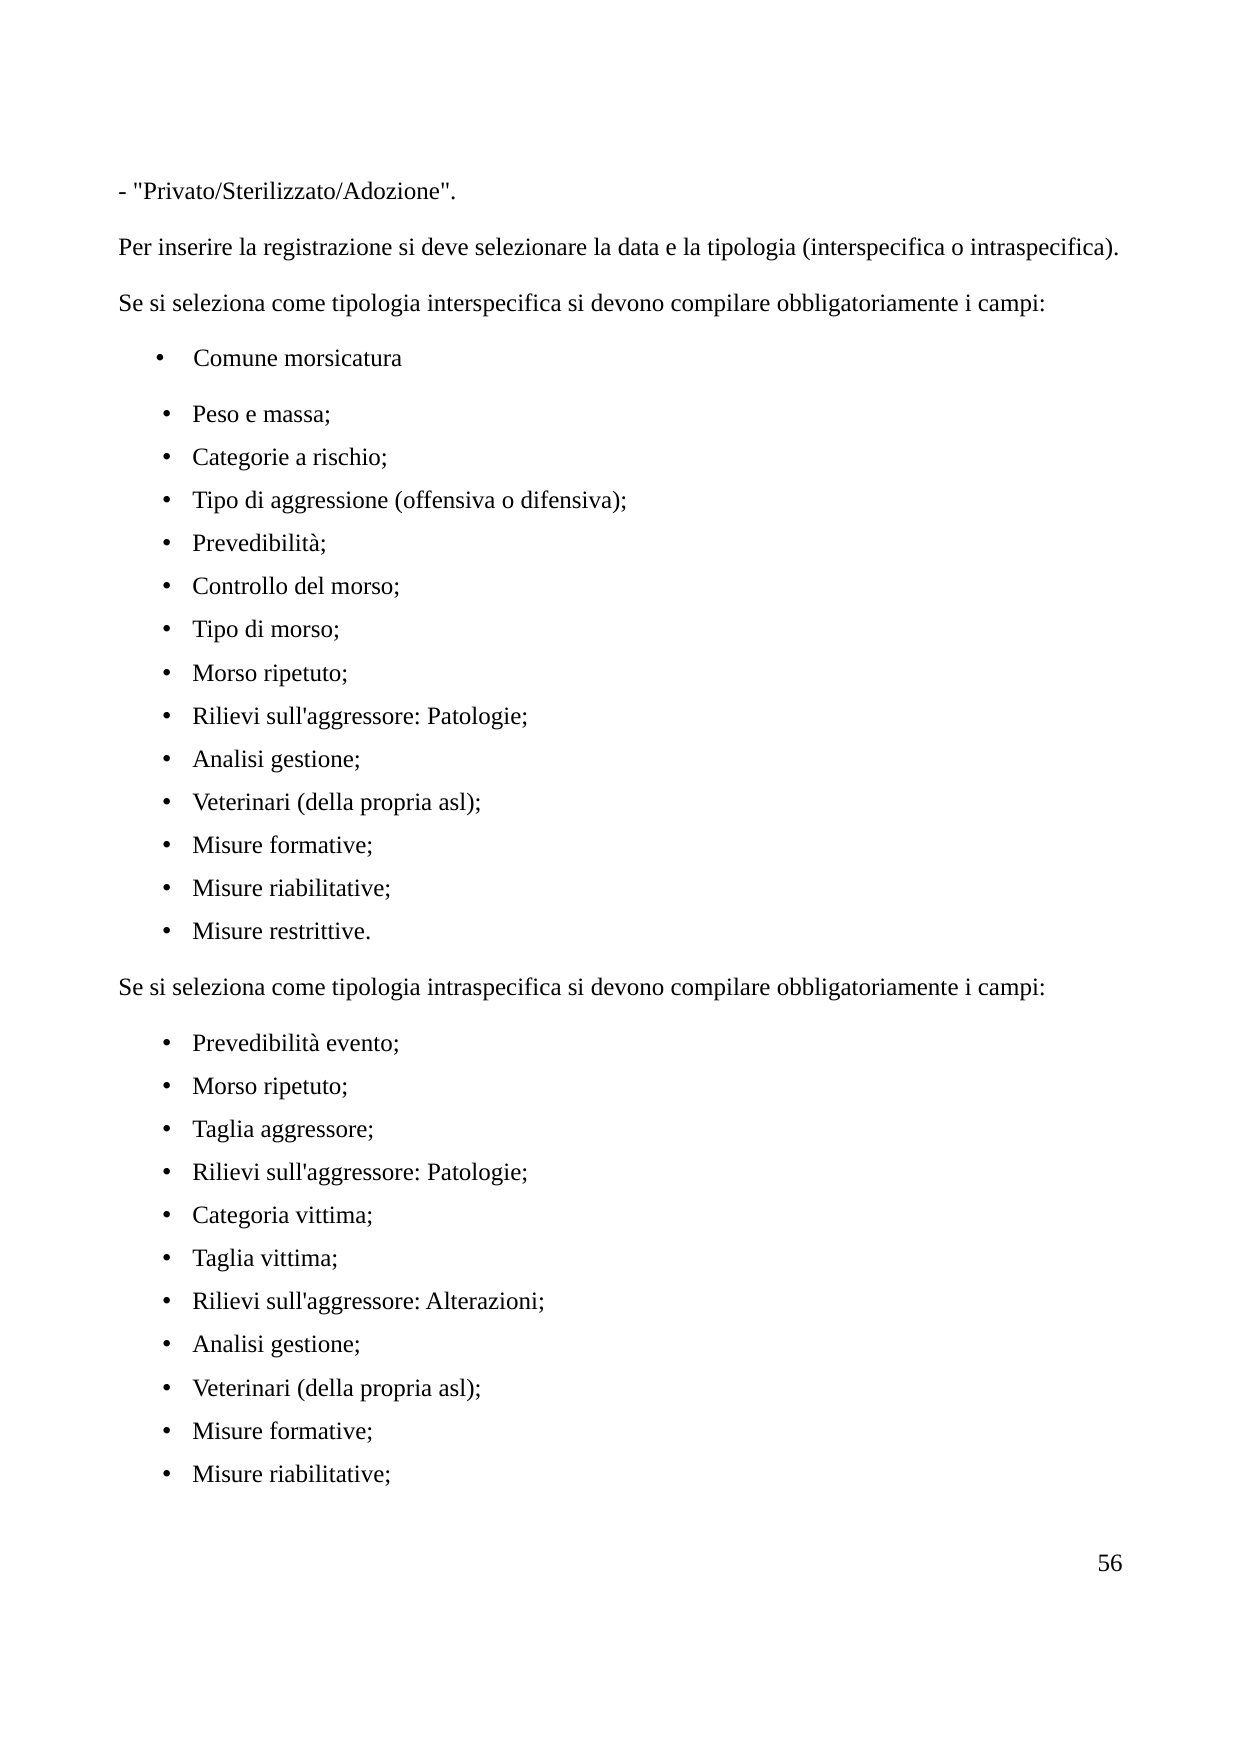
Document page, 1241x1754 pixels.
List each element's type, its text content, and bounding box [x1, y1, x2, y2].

list Rilievi sull'aggressore: Patologie; [162, 1157, 1122, 1186]
list Veterinari (della propria asl); [162, 787, 1122, 816]
list Misure riabilitative; [162, 1459, 1122, 1488]
list Categoria vittima; [162, 1200, 1122, 1229]
list Morso ripetuto; [162, 1071, 1122, 1099]
list Misure restrittive. [162, 916, 1122, 945]
list Analisi gestione; [162, 1329, 1122, 1358]
list Prevedibilità; [162, 528, 1122, 557]
list Prevedibilità evento; [162, 1028, 1122, 1056]
list Categorie a rischio; [162, 442, 1122, 471]
text Se si seleziona come tipologia interspecifica si devono compilare obbligatoriamente i campi: [118, 288, 1122, 316]
list Morso ripetuto; [162, 658, 1122, 686]
text Se si seleziona come tipologia intraspecifica si devono compilare obbligatoriamente i campi: [118, 972, 1122, 1001]
list Misure riabilitative; [162, 873, 1122, 902]
list Taglia aggressore; [162, 1114, 1122, 1143]
list Comune morsicatura [156, 343, 1122, 372]
text Per inserire la registrazione si deve selezionare la data e la tipologia (interspecifica o intraspecifica). [118, 232, 1122, 261]
list Controllo del morso; [162, 571, 1122, 600]
list Taglia vittima; [162, 1243, 1122, 1272]
list Rilievi sull'aggressore: Alterazioni; [162, 1286, 1122, 1315]
list Peso e massa; [162, 399, 1122, 428]
list Veterinari (della propria asl); [162, 1373, 1122, 1401]
list Misure formative; [162, 1416, 1122, 1444]
list Misure formative; [162, 830, 1122, 859]
list Analisi gestione; [162, 744, 1122, 773]
list Rilievi sull'aggressore: Patologie; [162, 701, 1122, 729]
text - "Privato/Sterilizzato/Adozione". [118, 176, 1122, 205]
list Tipo di morso; [162, 614, 1122, 643]
list Tipo di aggressione (offensiva o difensiva); [162, 485, 1122, 514]
